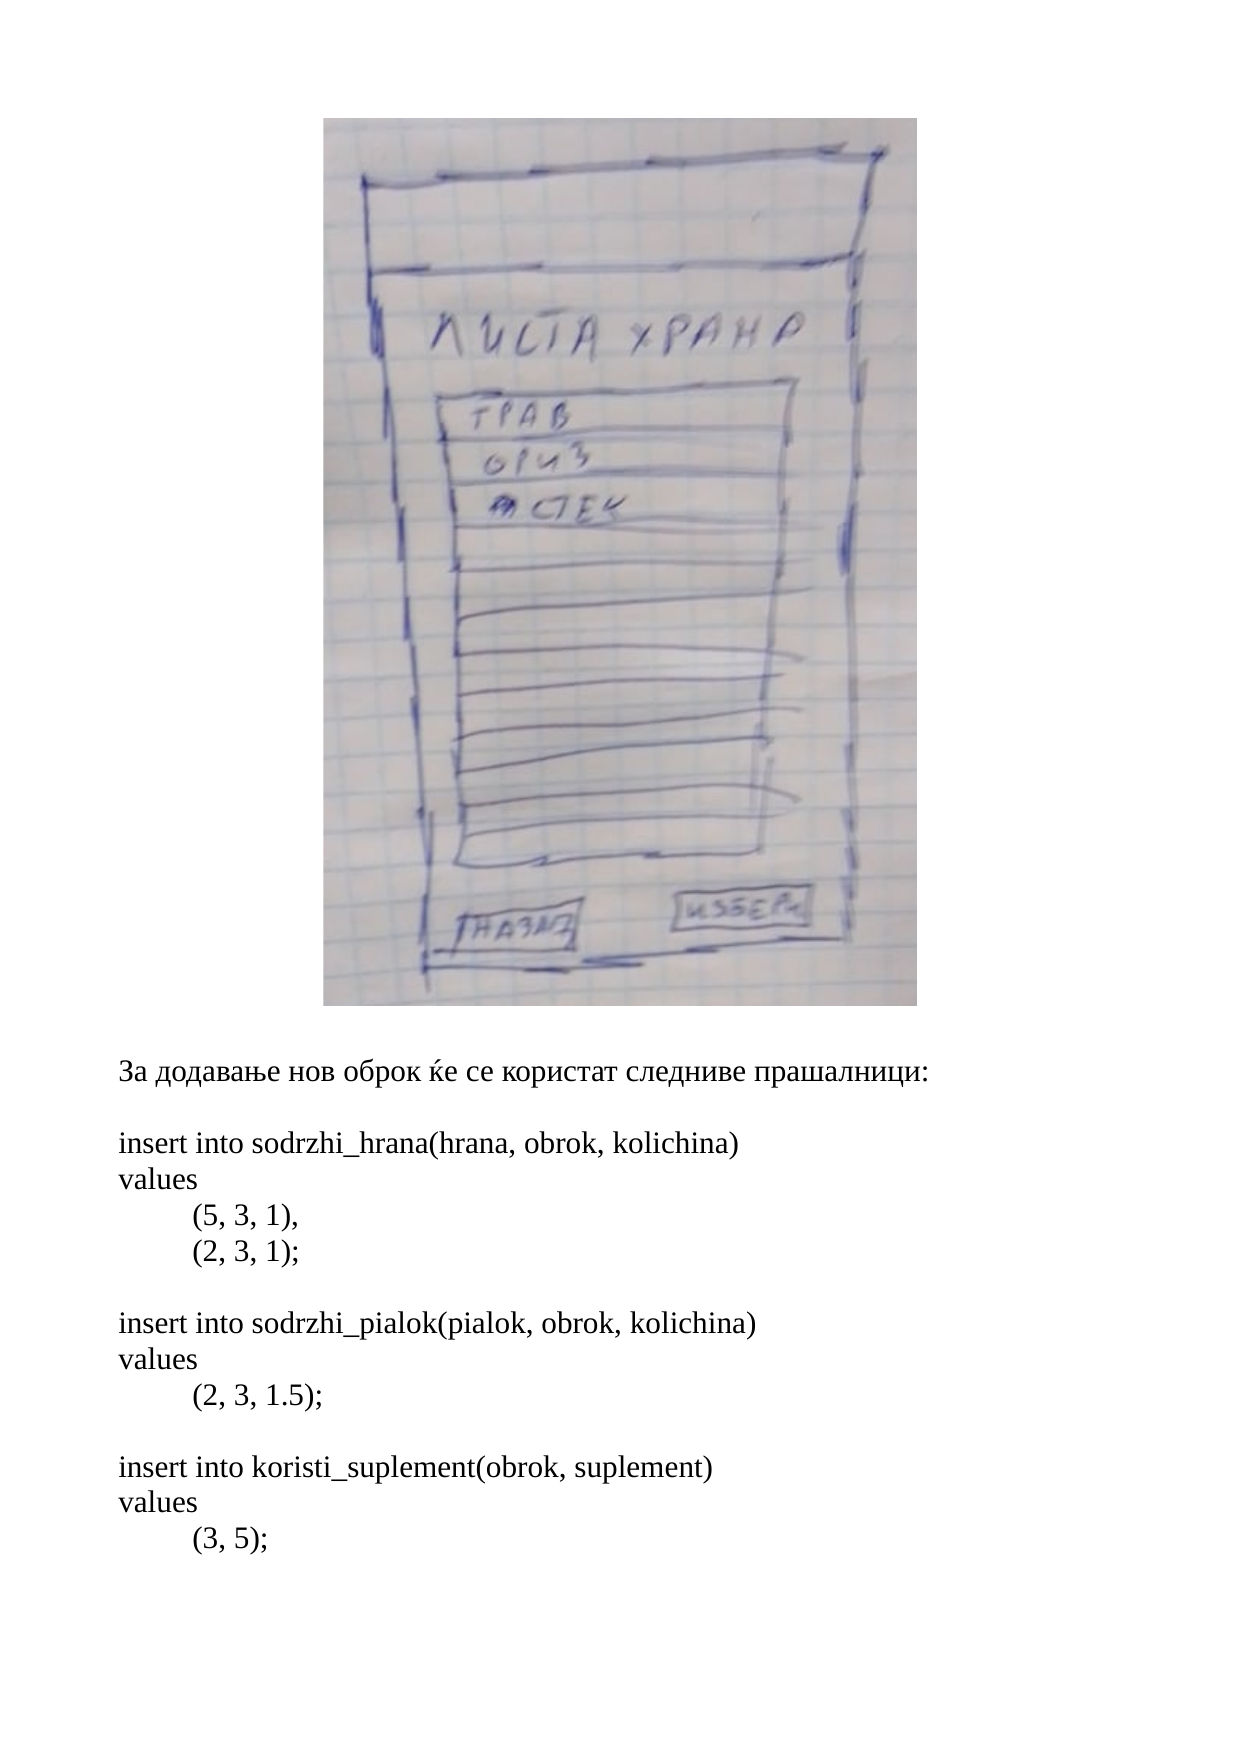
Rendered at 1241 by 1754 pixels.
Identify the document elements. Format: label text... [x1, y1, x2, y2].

text insert into sodrzhi_pialok(pialok, obrok, kolichina) [118, 1304, 1122, 1340]
text insert into koristi_suplement(obrok, suplement) [118, 1448, 1122, 1484]
text За додавање нов оброк ќе се користат следниве прашалници: [118, 1052, 1122, 1088]
text (2, 3, 1.5); [118, 1376, 1122, 1412]
text (5, 3, 1), [118, 1196, 1122, 1232]
text (3, 5); [118, 1520, 1122, 1556]
text values [118, 1340, 1122, 1376]
text values [118, 1160, 1122, 1196]
text insert into sodrzhi_hrana(hrana, obrok, kolichina) [118, 1124, 1122, 1160]
text values [118, 1484, 1122, 1520]
picture [323, 118, 917, 1006]
text (2, 3, 1); [118, 1232, 1122, 1268]
